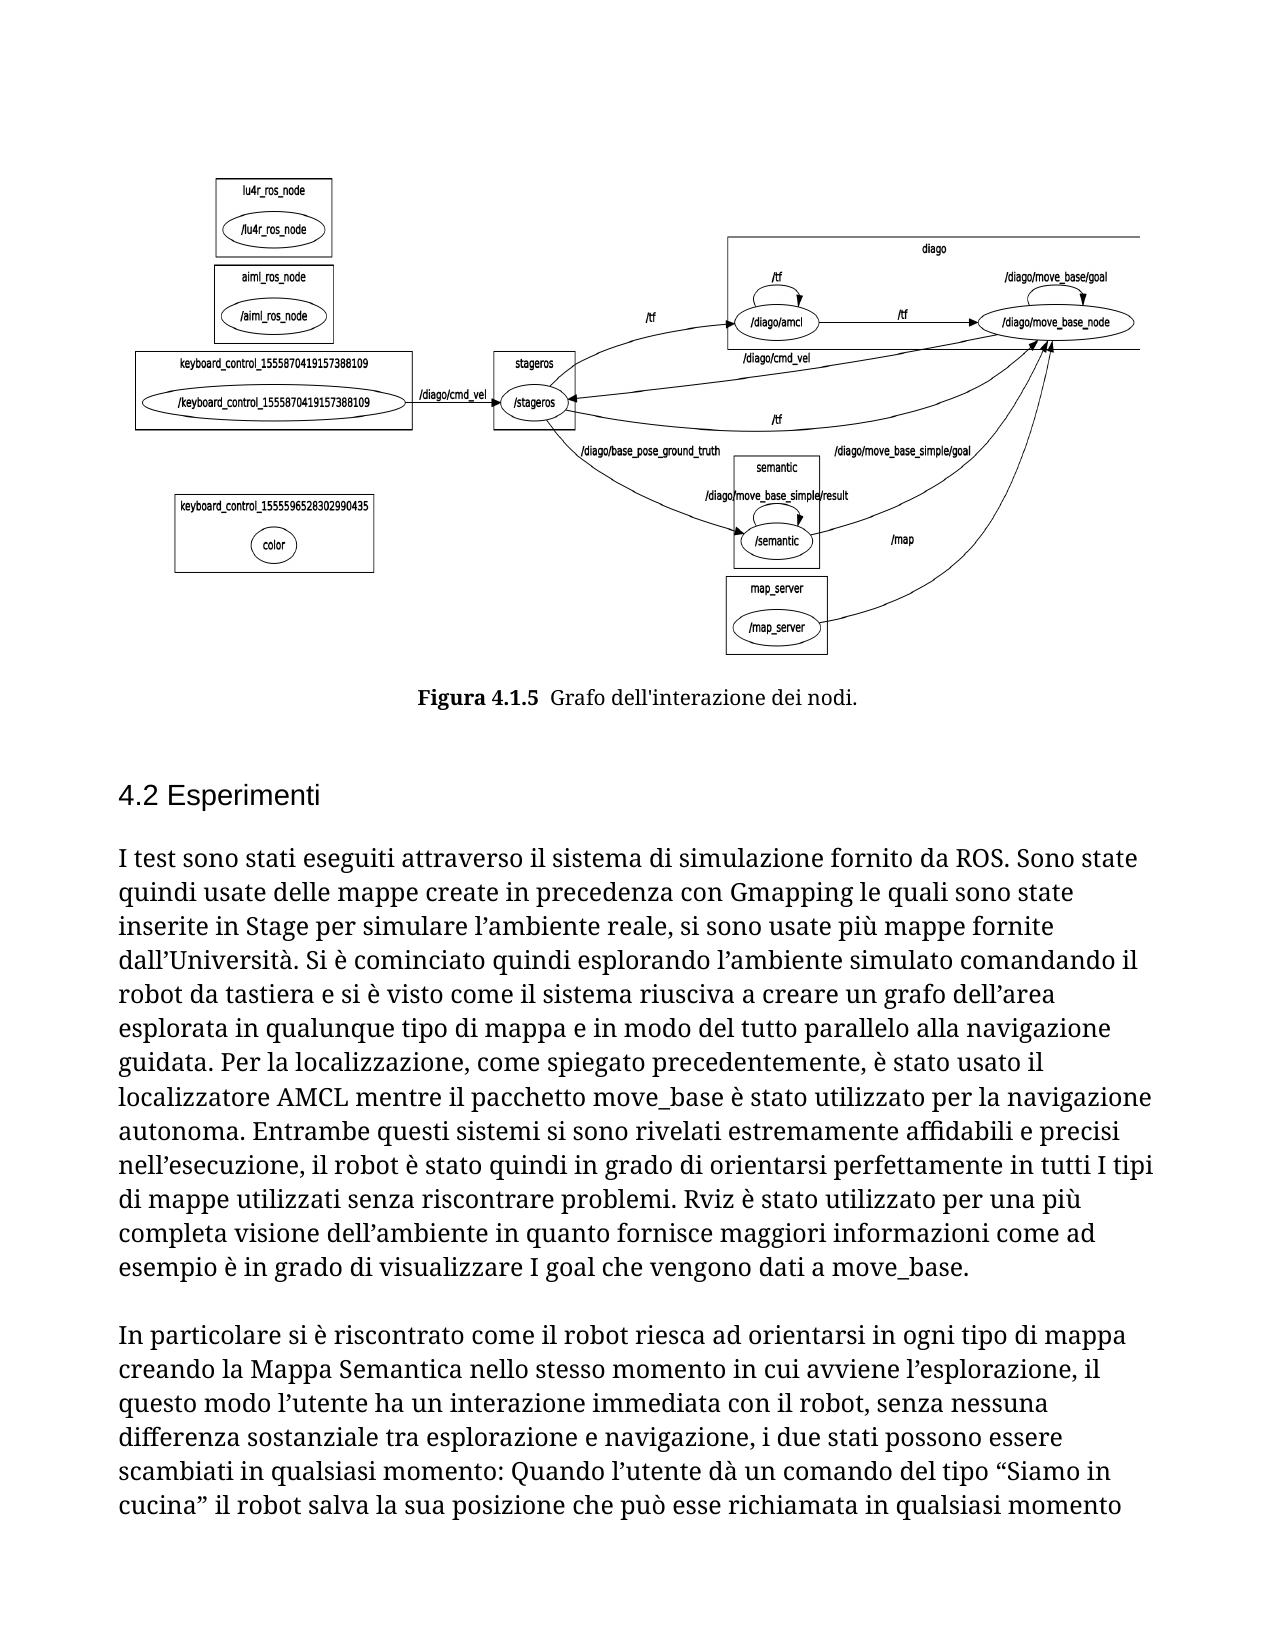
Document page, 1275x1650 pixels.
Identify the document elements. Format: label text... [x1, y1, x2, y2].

picture [135, 178, 1140, 655]
text I test sono stati eseguiti attraverso il sistema di simulazione fornito da ROS. Sono state quindi usate delle mappe create in precedenza con Gmapping le quali sono state inserite in Stage per simulare l’ambiente reale, si sono usate più mappe fornite dall’Università. Si è cominciato quindi esplorando l’ambiente simulato comandando il robot da tastiera e si è visto come il sistema riusciva a creare un grafo dell’area esplorata in qualunque tipo di mappa e in modo del tutto parallelo alla navigazione guidata. Per la localizzazione, come spiegato precedentemente, è stato usato il localizzatore AMCL mentre il pacchetto move_base è stato utilizzato per la navigazione autonoma. Entrambe questi sistemi si sono rivelati estremamente affidabili e precisi nell’esecuzione, il robot è stato quindi in grado di orientarsi perfettamente in tutti I tipi di mappe utilizzati senza riscontrare problemi. Rviz è stato utilizzato per una più completa visione dell’ambiente in quanto fornisce maggiori informazioni come ad esempio è in grado di visualizzare I goal che vengono dati a move_base. [118, 841, 1157, 1283]
text 4.2 Esperimenti [118, 778, 1157, 812]
text In particolare si è riscontrato come il robot riesca ad orientarsi in ogni tipo di mappa creando la Mappa Semantica nello stesso momento in cui avviene l’esplorazione, il questo modo l’utente ha un interazione immediata con il robot, senza nessuna differenza sostanziale tra esplorazione e navigazione, i due stati possono essere scambiati in qualsiasi momento: Quando l’utente dà un comando del tipo “Siamo in cucina” il robot salva la sua posizione che può esse richiamata in qualsiasi momento [118, 1318, 1157, 1522]
text Figura 4.1.5 Grafo dell'interazione dei nodi. [118, 683, 1157, 711]
